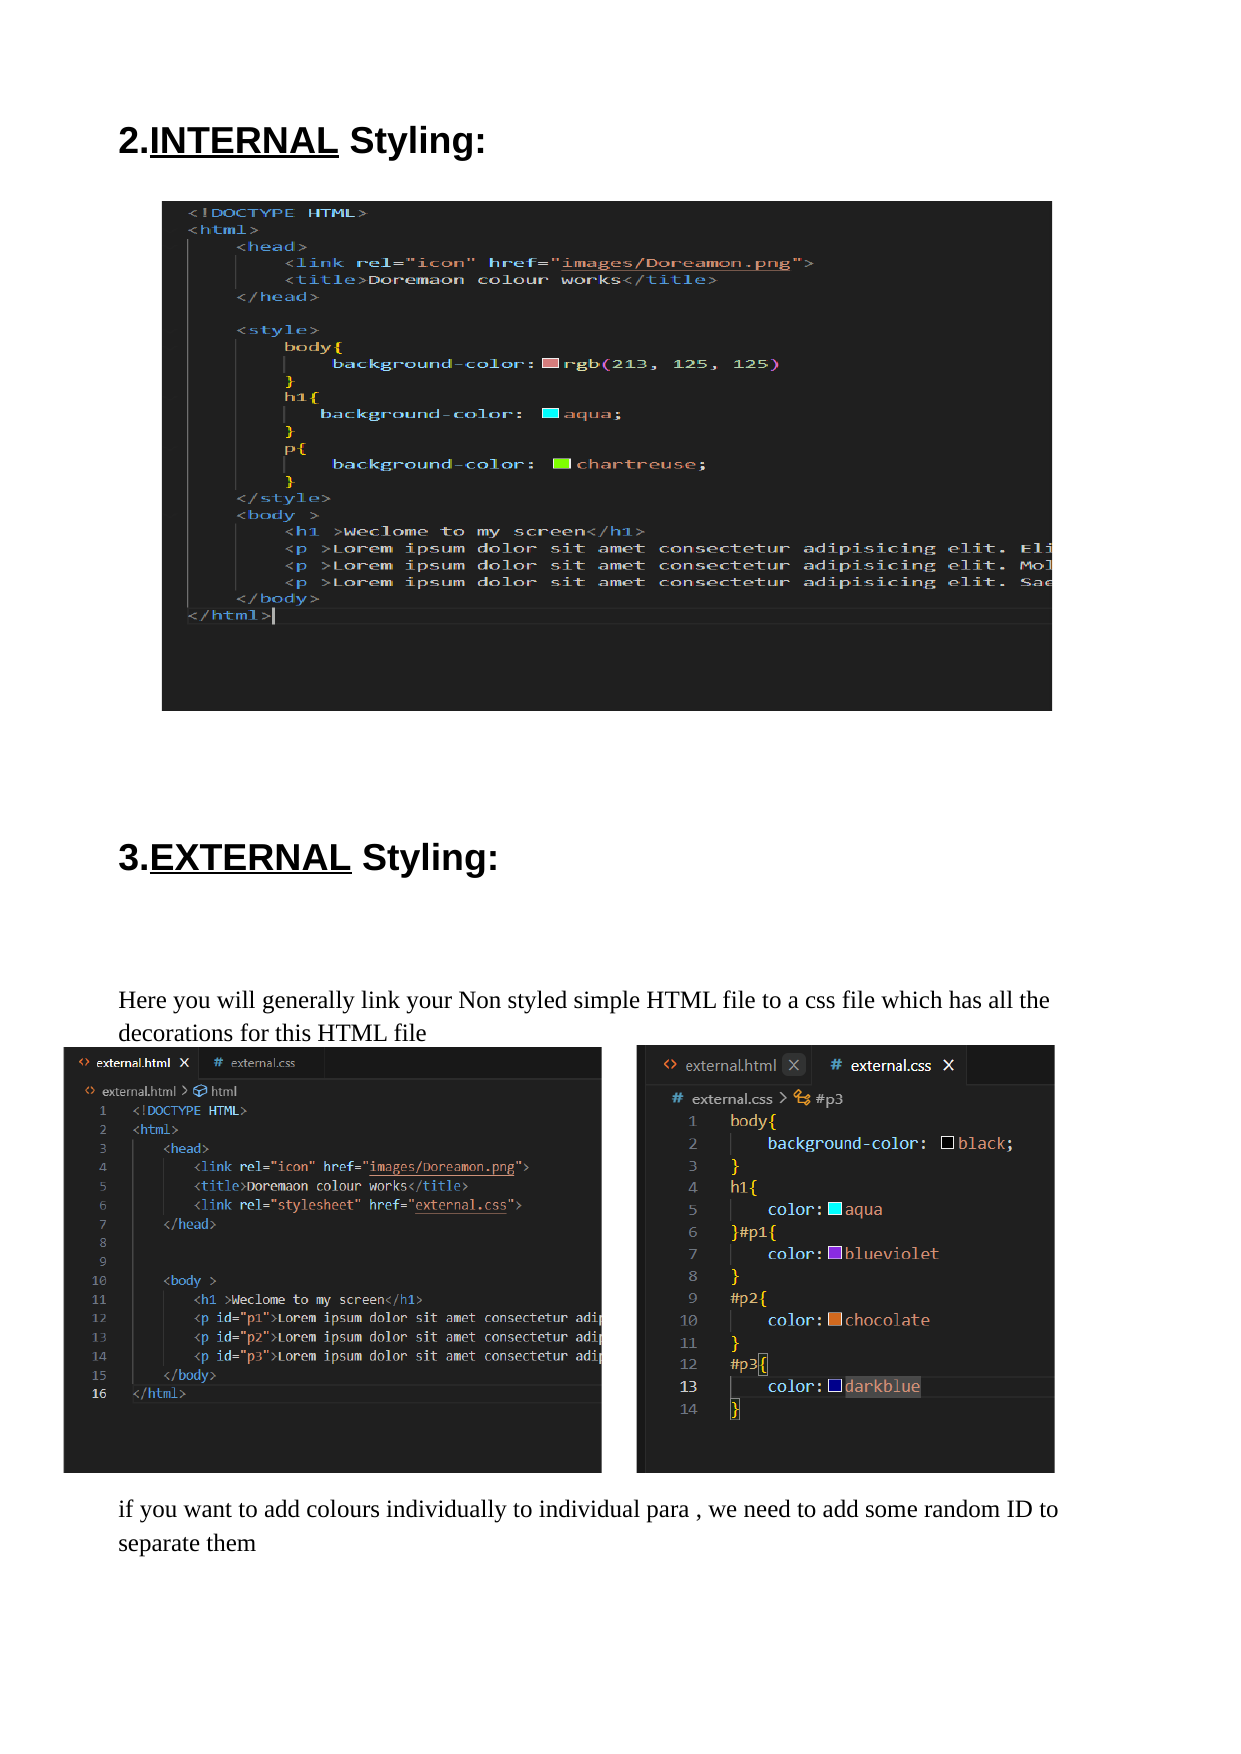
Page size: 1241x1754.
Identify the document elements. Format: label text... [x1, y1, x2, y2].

text if you want to add colours individually to individual para , we need to add some random ID to separate them [118, 1494, 1122, 1556]
picture [161, 201, 1053, 711]
subtitle 2.INTERNAL Styling: [118, 118, 1122, 161]
subtitle 3.EXTERNAL Styling: [118, 835, 1122, 878]
text Here you will generally link your Non styled simple HTML file to a css file which has all the decorations for this HTML file [118, 986, 1122, 1047]
picture [636, 1045, 1055, 1473]
picture [63, 1047, 602, 1473]
